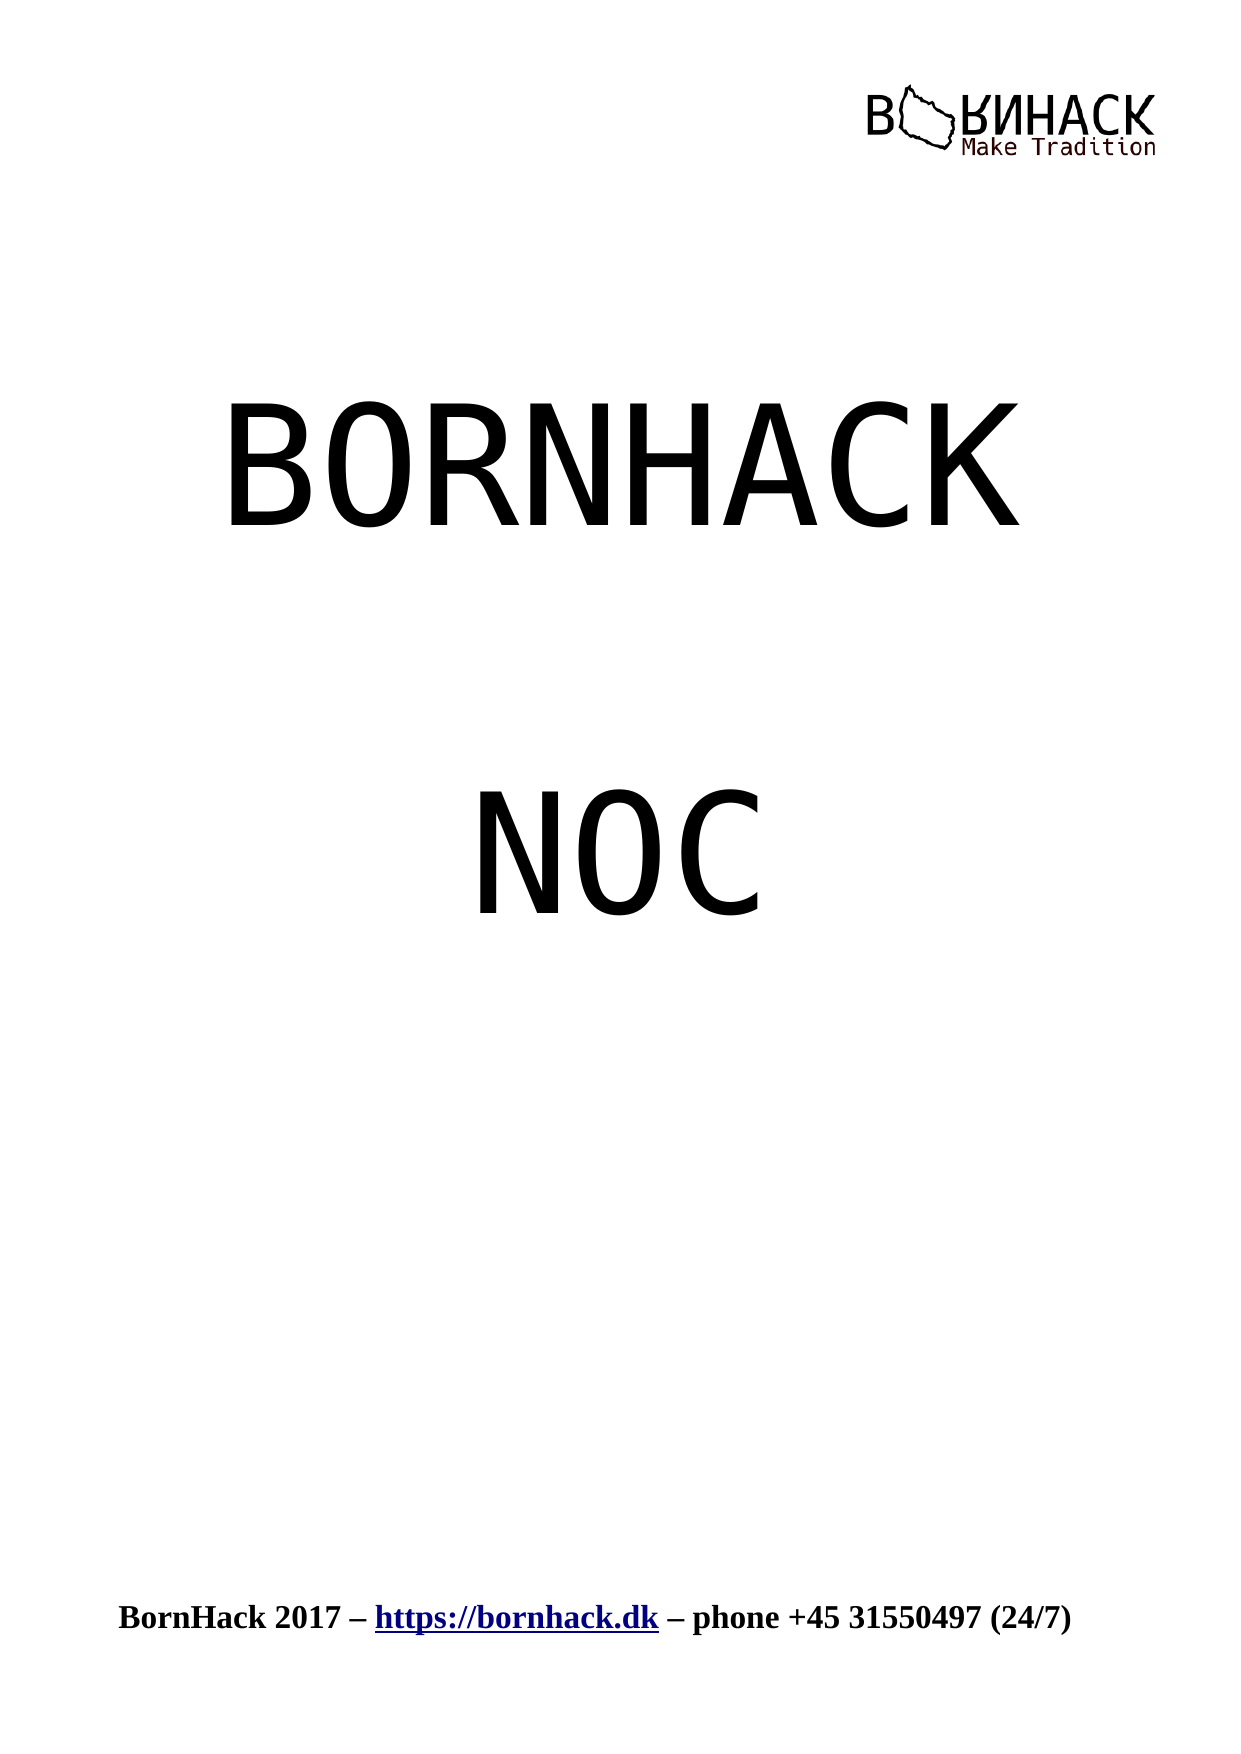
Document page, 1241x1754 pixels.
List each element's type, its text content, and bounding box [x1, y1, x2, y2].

text BORNHACK [118, 370, 1122, 564]
text NOC [118, 758, 1122, 953]
picture [852, 82, 1169, 166]
